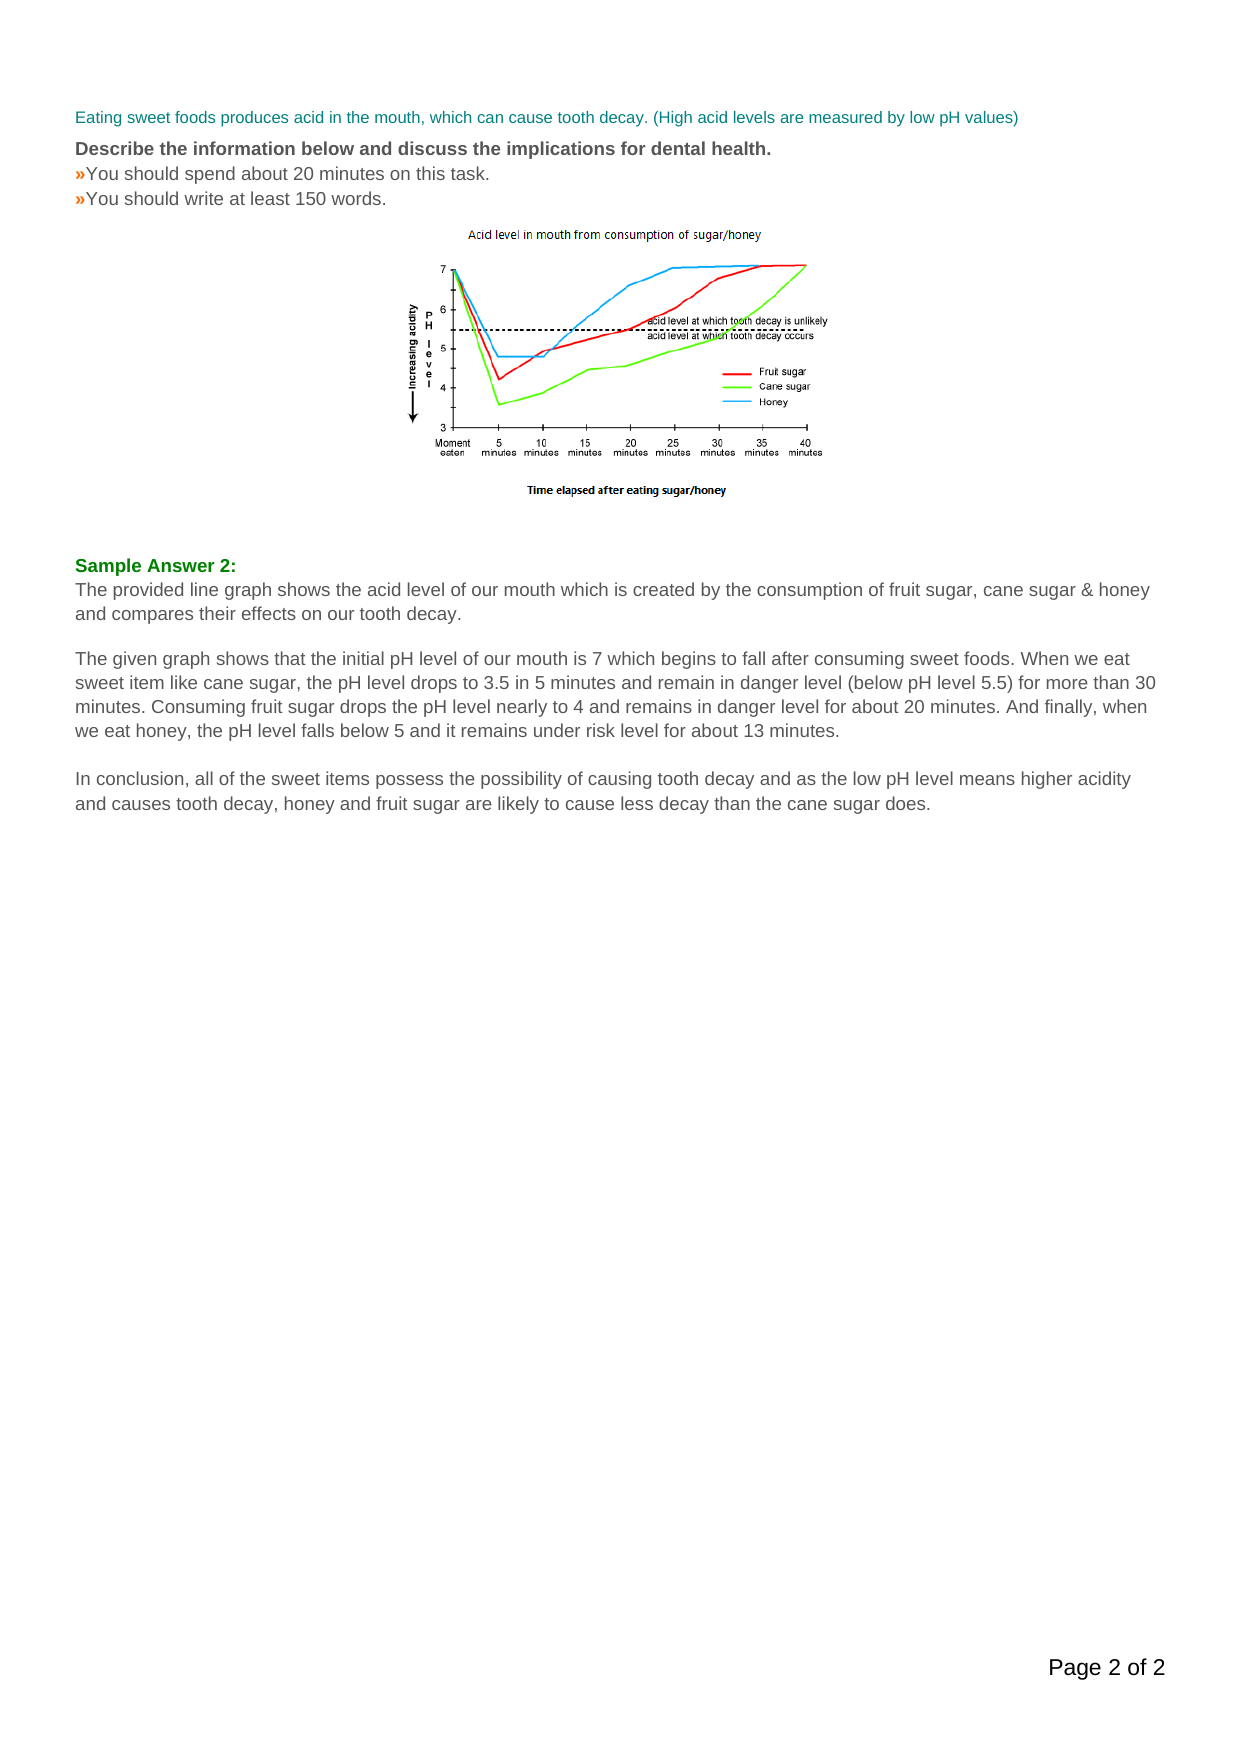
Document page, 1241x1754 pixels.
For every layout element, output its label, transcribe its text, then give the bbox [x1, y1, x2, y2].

text »You should spend about 20 minutes on this task. »You should write at least 150 words. [75, 163, 1165, 209]
text Sample Answer 2: The provided line graph shows the acid level of our mouth which is created by the consumption of fruit sugar, cane sugar & honey and compares their effects on our tooth decay. [75, 555, 1165, 624]
text The given graph shows that the initial pH level of our mouth is 7 which begins to fall after consuming sweet foods. When we eat sweet item like cane sugar, the pH level drops to 3.5 in 5 minutes and remain in danger level (below pH level 5.5) for more than 30 minutes. Consuming fruit sugar drops the pH level nearly to 4 and remains in danger level for about 20 minutes. And finally, when we eat honey, the pH level falls below 5 and it remains under risk level for about 13 minutes. [75, 648, 1165, 742]
picture [396, 213, 844, 522]
text Describe the information below and discuss the implications for dental health. [75, 138, 1165, 159]
subtitle Eating sweet foods produces acid in the mouth, which can cause tooth decay. (High acid levels are measured by low pH values) [75, 108, 1165, 127]
text In conclusion, all of the sweet items possess the possibility of causing tooth decay and as the low pH level means higher acidity and causes tooth decay, honey and fruit sugar are likely to cause less decay than the cane sugar does. [75, 769, 1165, 814]
